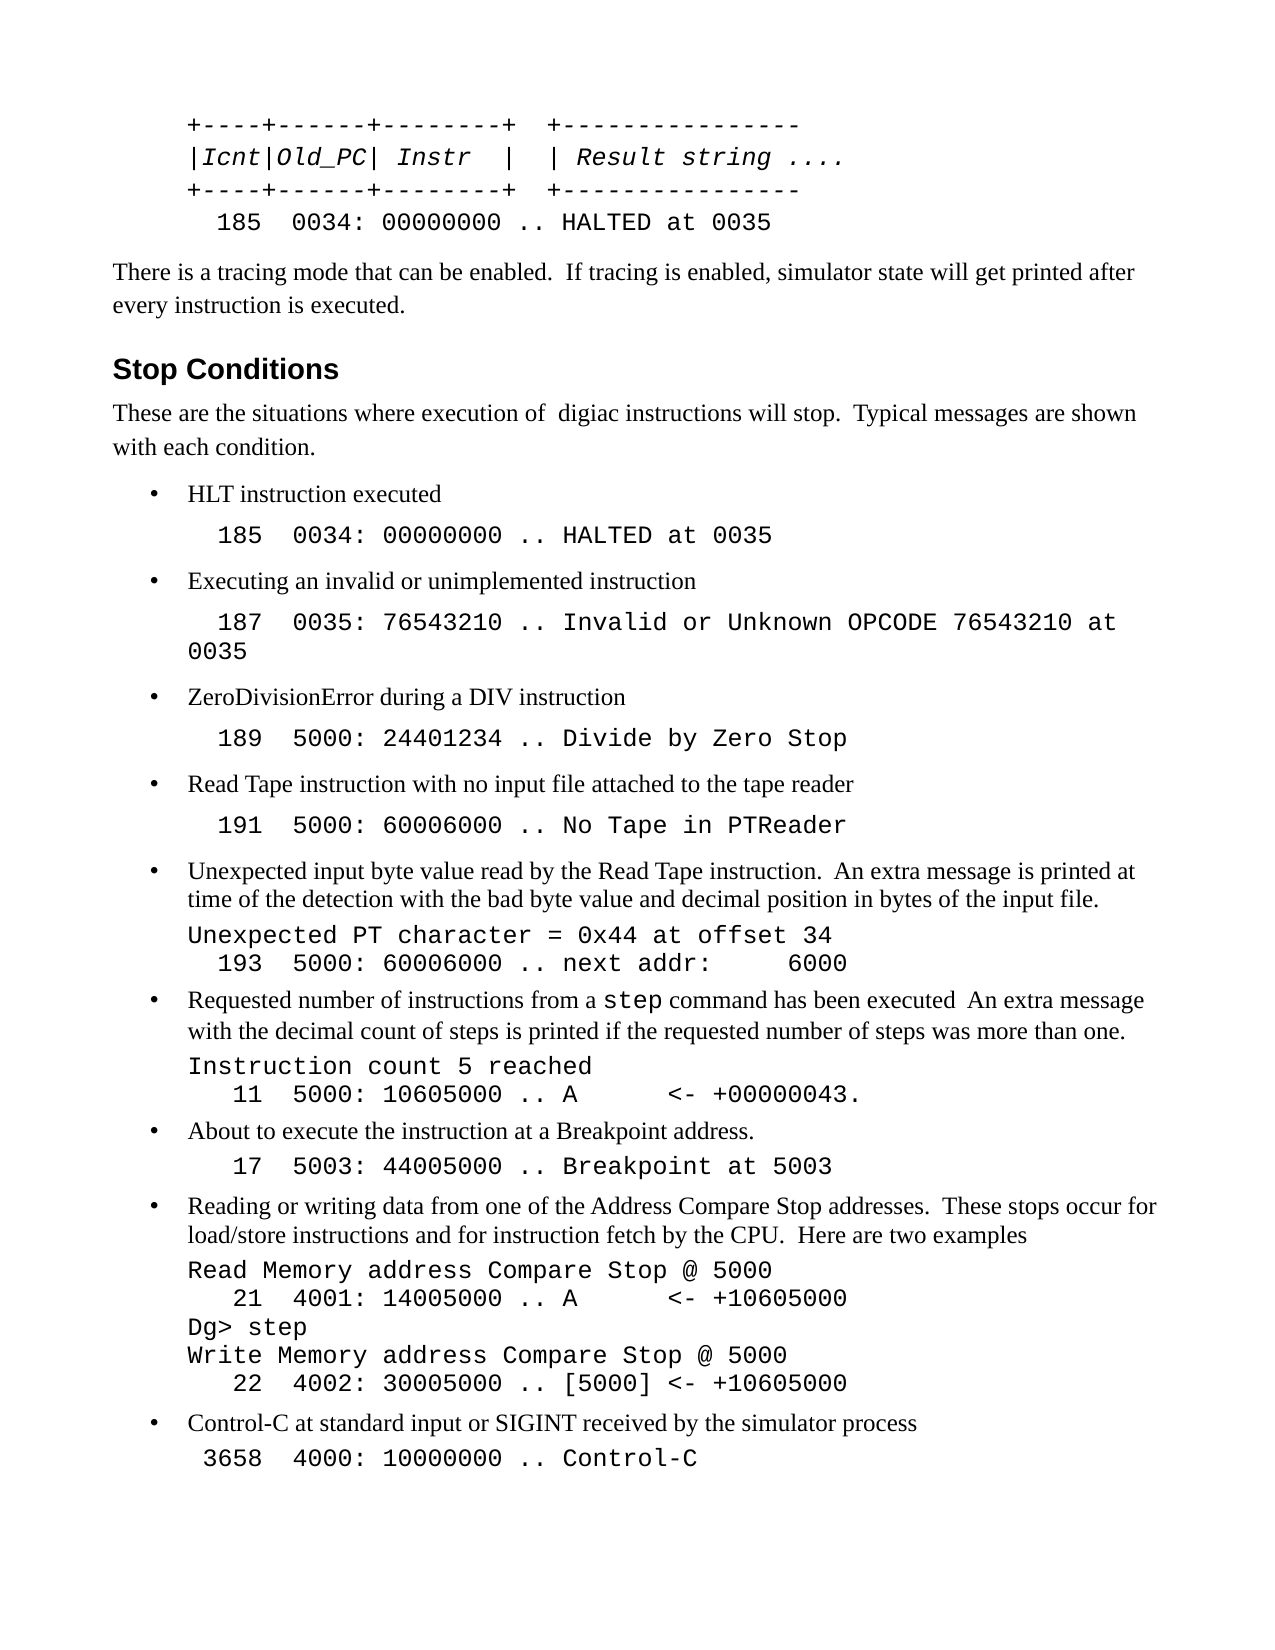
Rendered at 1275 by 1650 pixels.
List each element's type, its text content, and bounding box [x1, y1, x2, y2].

list Read Memory address Compare Stop @ 5000 21 4001: 14005000 .. A <- +10605000 Dg> step Write Memory address Compare Stop @ 5000 22 4002: 30005000 .. [5000] <- +10605000 [150, 1258, 1162, 1399]
list 187 0035: 76543210 .. Invalid or Unknown OPCODE 76543210 at 0035 [150, 610, 1162, 667]
list Instruction count 5 reached 11 5000: 10605000 .. A <- +00000043. [150, 1053, 1162, 1110]
list 189 5000: 24401234 .. Divide by Zero Stop [150, 725, 1162, 754]
list 185 0034: 00000000 .. HALTED at 0035 [150, 523, 1162, 551]
list Unexpected input byte value read by the Read Tape instruction. An extra message is printed at time of the detection with the bad byte value and decimal position in bytes of the input file. [150, 856, 1162, 913]
list About to execute the instruction at a Breakpoint address. [150, 1116, 1162, 1145]
text There is a tracing mode that can be enabled. If tracing is enabled, simulator state will get printed after every instruction is executed. [112, 257, 1162, 319]
list Control-C at standard input or SIGINT received by the simulator process [150, 1408, 1162, 1437]
list Requested number of instructions from a step command has been executed An extra message with the decimal count of steps is printed if the requested number of steps was more than one. [150, 985, 1162, 1044]
list HLT instruction executed [150, 479, 1162, 508]
list 17 5003: 44005000 .. Breakpoint at 5003 [150, 1154, 1162, 1182]
list 3658 4000: 10000000 .. Control-C [150, 1446, 1162, 1474]
text +----+------+--------+ +---------------- |Icnt|Old_PC| Instr | | Result string .... +----+------+--------+ +---------------- 185 0034: 00000000 .. HALTED at 0035 [186, 112, 1162, 238]
list 191 5000: 60006000 .. No Tape in PTReader [150, 812, 1162, 841]
list Read Tape instruction with no input file attached to the tape reader [150, 769, 1162, 797]
list Executing an invalid or unimplemented instruction [150, 566, 1162, 595]
list ZeroDivisionError during a DIV instruction [150, 682, 1162, 710]
list Unexpected PT character = 0x44 at offset 34 193 5000: 60006000 .. next addr: 6000 [150, 922, 1162, 979]
text These are the situations where execution of digiac instructions will stop. Typical messages are shown with each condition. [112, 398, 1162, 460]
list Reading or writing data from one of the Address Compare Stop addresses. These stops occur for load/store instructions and for instruction fetch by the CPU. Here are two examples [150, 1191, 1162, 1249]
subtitle Stop Conditions [112, 352, 1162, 386]
